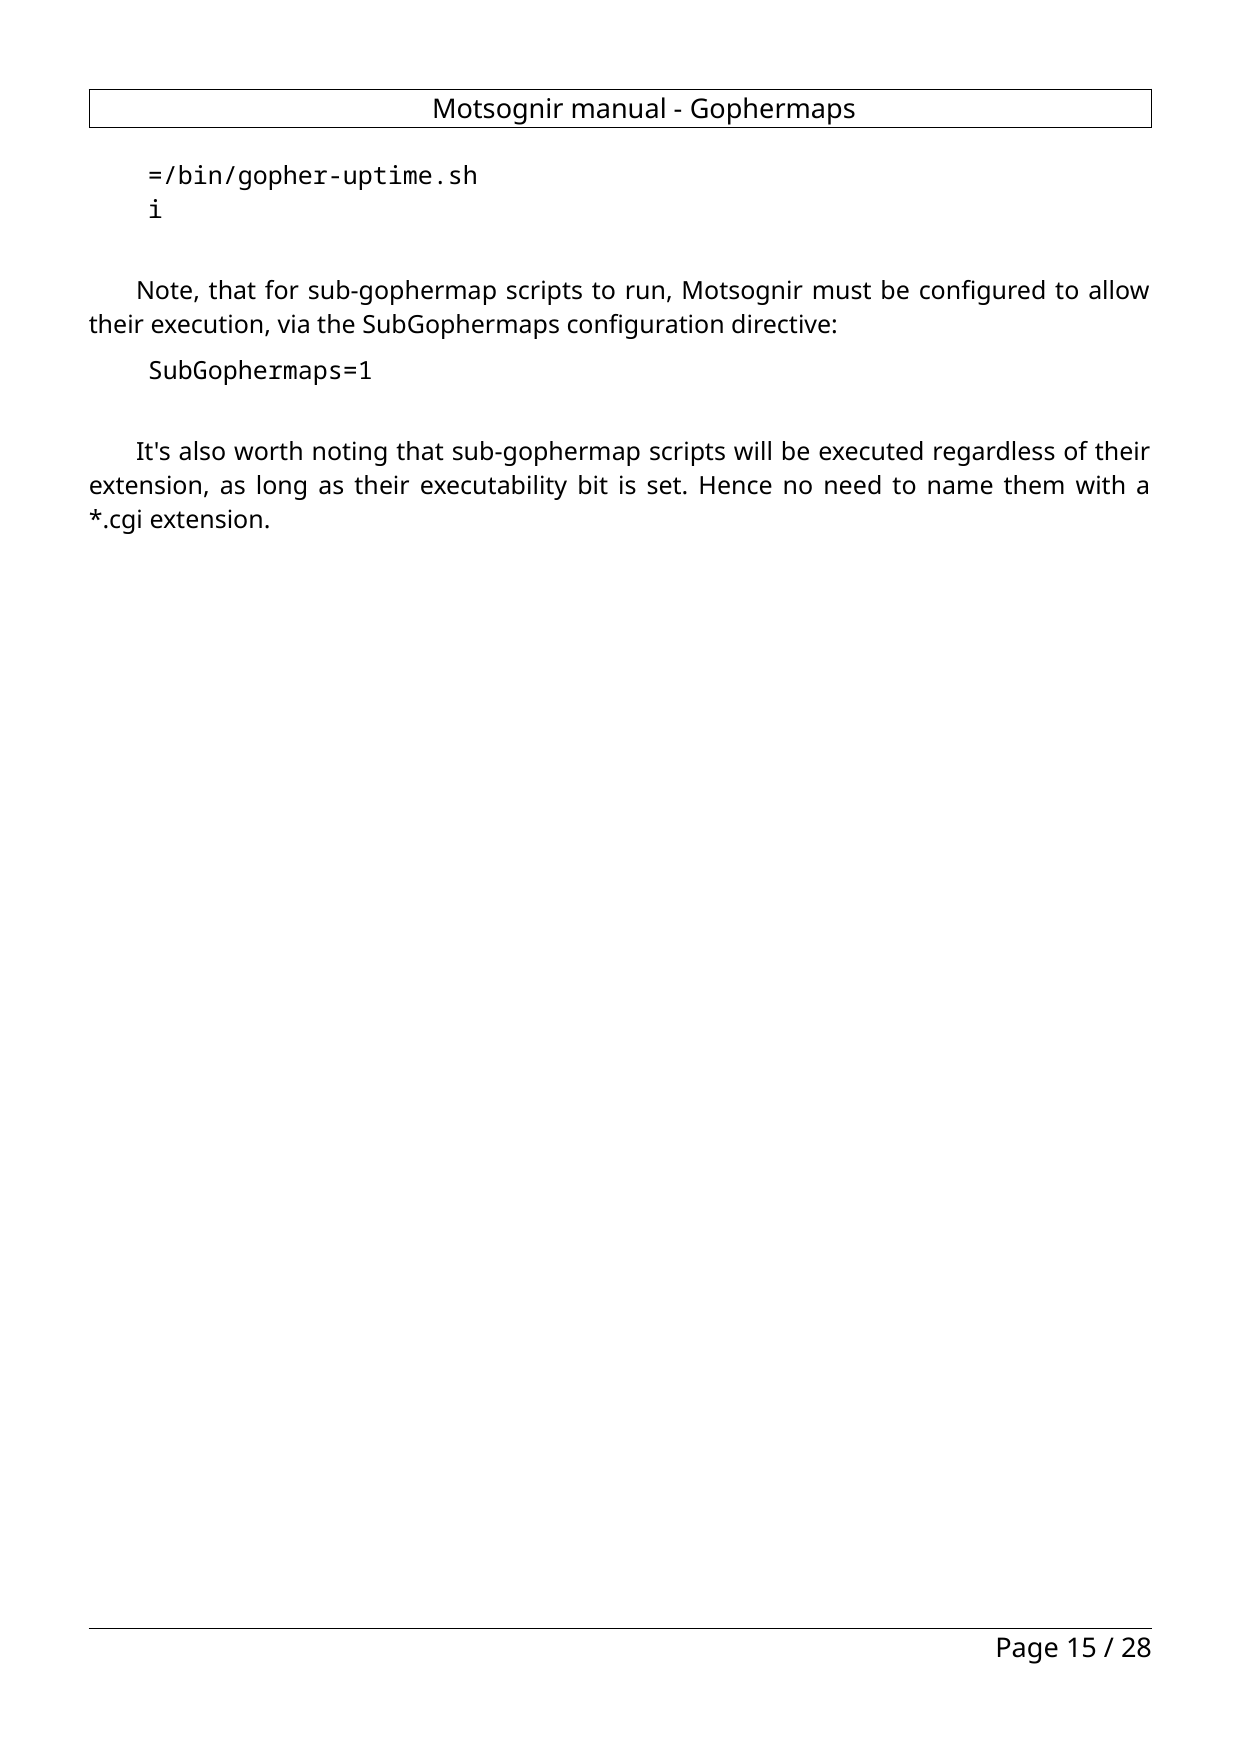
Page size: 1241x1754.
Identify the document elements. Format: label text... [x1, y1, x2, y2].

text Note, that for sub-gophermap scripts to run, Motsognir must be configured to allow their execution, via the SubGophermaps configuration directive: [88, 272, 1152, 340]
text It's also worth noting that sub-gophermap scripts will be executed regardless of their extension, as long as their executability bit is set. Hence no need to name them with a *.cgi extension. [88, 433, 1152, 536]
text i [148, 192, 1152, 226]
text =/bin/gopher-uptime.sh [148, 158, 1152, 192]
text SubGophermaps=1 [148, 353, 1152, 387]
